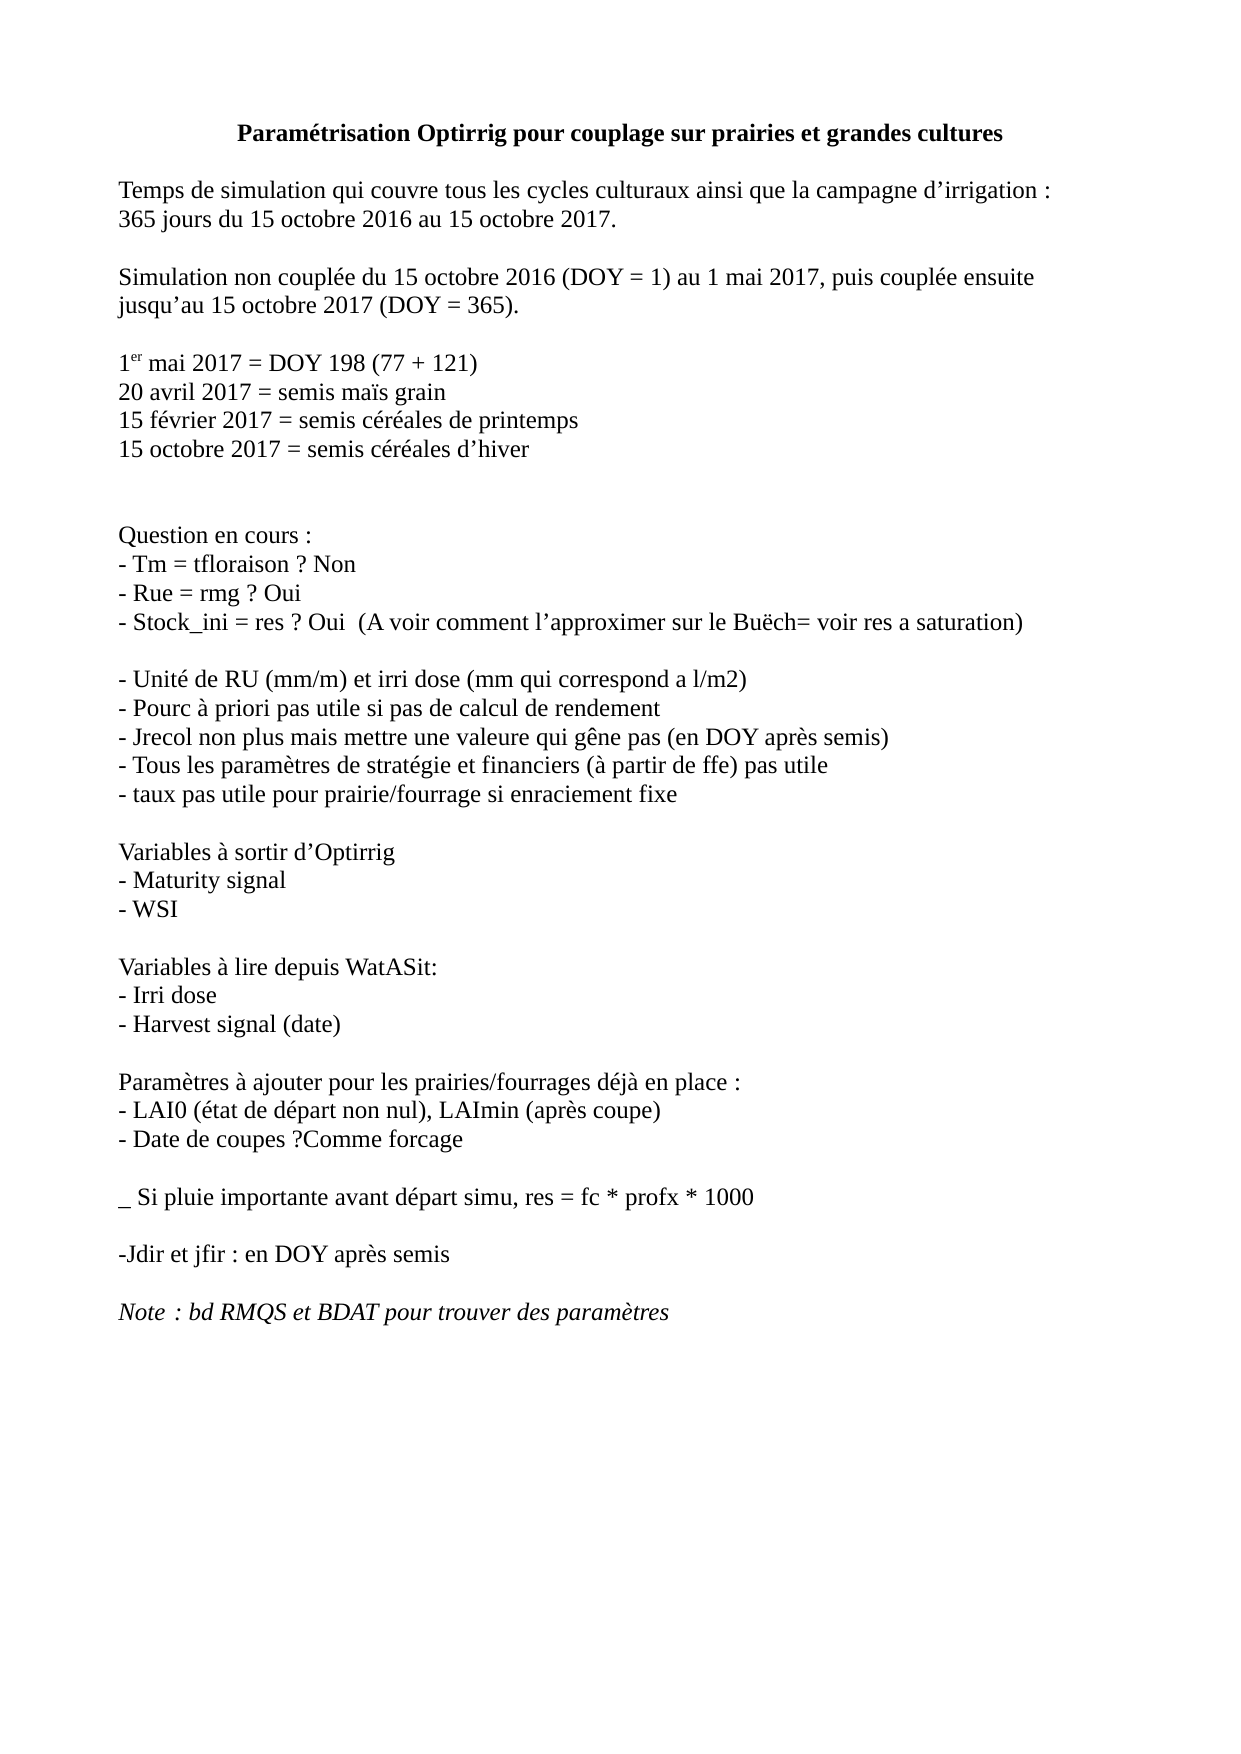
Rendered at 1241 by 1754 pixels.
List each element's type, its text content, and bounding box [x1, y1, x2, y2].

text - Jrecol non plus mais mettre une valeure qui gêne pas (en DOY après semis) [118, 722, 1122, 751]
text - Tous les paramètres de stratégie et financiers (à partir de ffe) pas utile [118, 751, 1122, 779]
text _ Si pluie importante avant départ simu, res = fc * profx * 1000 [118, 1182, 1122, 1211]
text - Maturity signal [118, 866, 1122, 894]
text 15 février 2017 = semis céréales de printemps [118, 406, 1122, 434]
text - taux pas utile pour prairie/fourrage si enraciement fixe [118, 779, 1122, 808]
text Paramètres à ajouter pour les prairies/fourrages déjà en place : [118, 1067, 1122, 1096]
text - Pourc à priori pas utile si pas de calcul de rendement [118, 693, 1122, 722]
text - Rue = rmg ? Oui [118, 578, 1122, 607]
text Variables à lire depuis WatASit: [118, 952, 1122, 981]
text 365 jours du 15 octobre 2016 au 15 octobre 2017. [118, 204, 1122, 233]
text - Date de coupes ?Comme forcage [118, 1124, 1122, 1153]
text 15 octobre 2017 = semis céréales d’hiver [118, 434, 1122, 463]
text - Harvest signal (date) [118, 1009, 1122, 1038]
text -Jdir et jfir : en DOY après semis [118, 1239, 1122, 1268]
text Note : bd RMQS et BDAT pour trouver des paramètres [118, 1297, 1122, 1326]
text Variables à sortir d’Optirrig [118, 837, 1122, 866]
text Simulation non couplée du 15 octobre 2016 (DOY = 1) au 1 mai 2017, puis couplée ensuite jusqu’au 15 octobre 2017 (DOY = 365). [118, 262, 1122, 319]
text - Stock_ini = res ? Oui (A voir comment l’approximer sur le Buëch= voir res a saturation) [118, 607, 1122, 636]
text 20 avril 2017 = semis maïs grain [118, 377, 1122, 406]
text - WSI [118, 894, 1122, 923]
text 1er mai 2017 = DOY 198 (77 + 121) [118, 348, 1122, 377]
text Question en cours : [118, 521, 1122, 549]
text - Tm = tfloraison ? Non [118, 549, 1122, 578]
text - Irri dose [118, 981, 1122, 1009]
text - LAI0 (état de départ non nul), LAImin (après coupe) [118, 1096, 1122, 1124]
text - Unité de RU (mm/m) et irri dose (mm qui correspond a l/m2) [118, 664, 1122, 693]
text Temps de simulation qui couvre tous les cycles culturaux ainsi que la campagne d’irrigation : [118, 176, 1122, 204]
text Paramétrisation Optirrig pour couplage sur prairies et grandes cultures [118, 118, 1122, 147]
